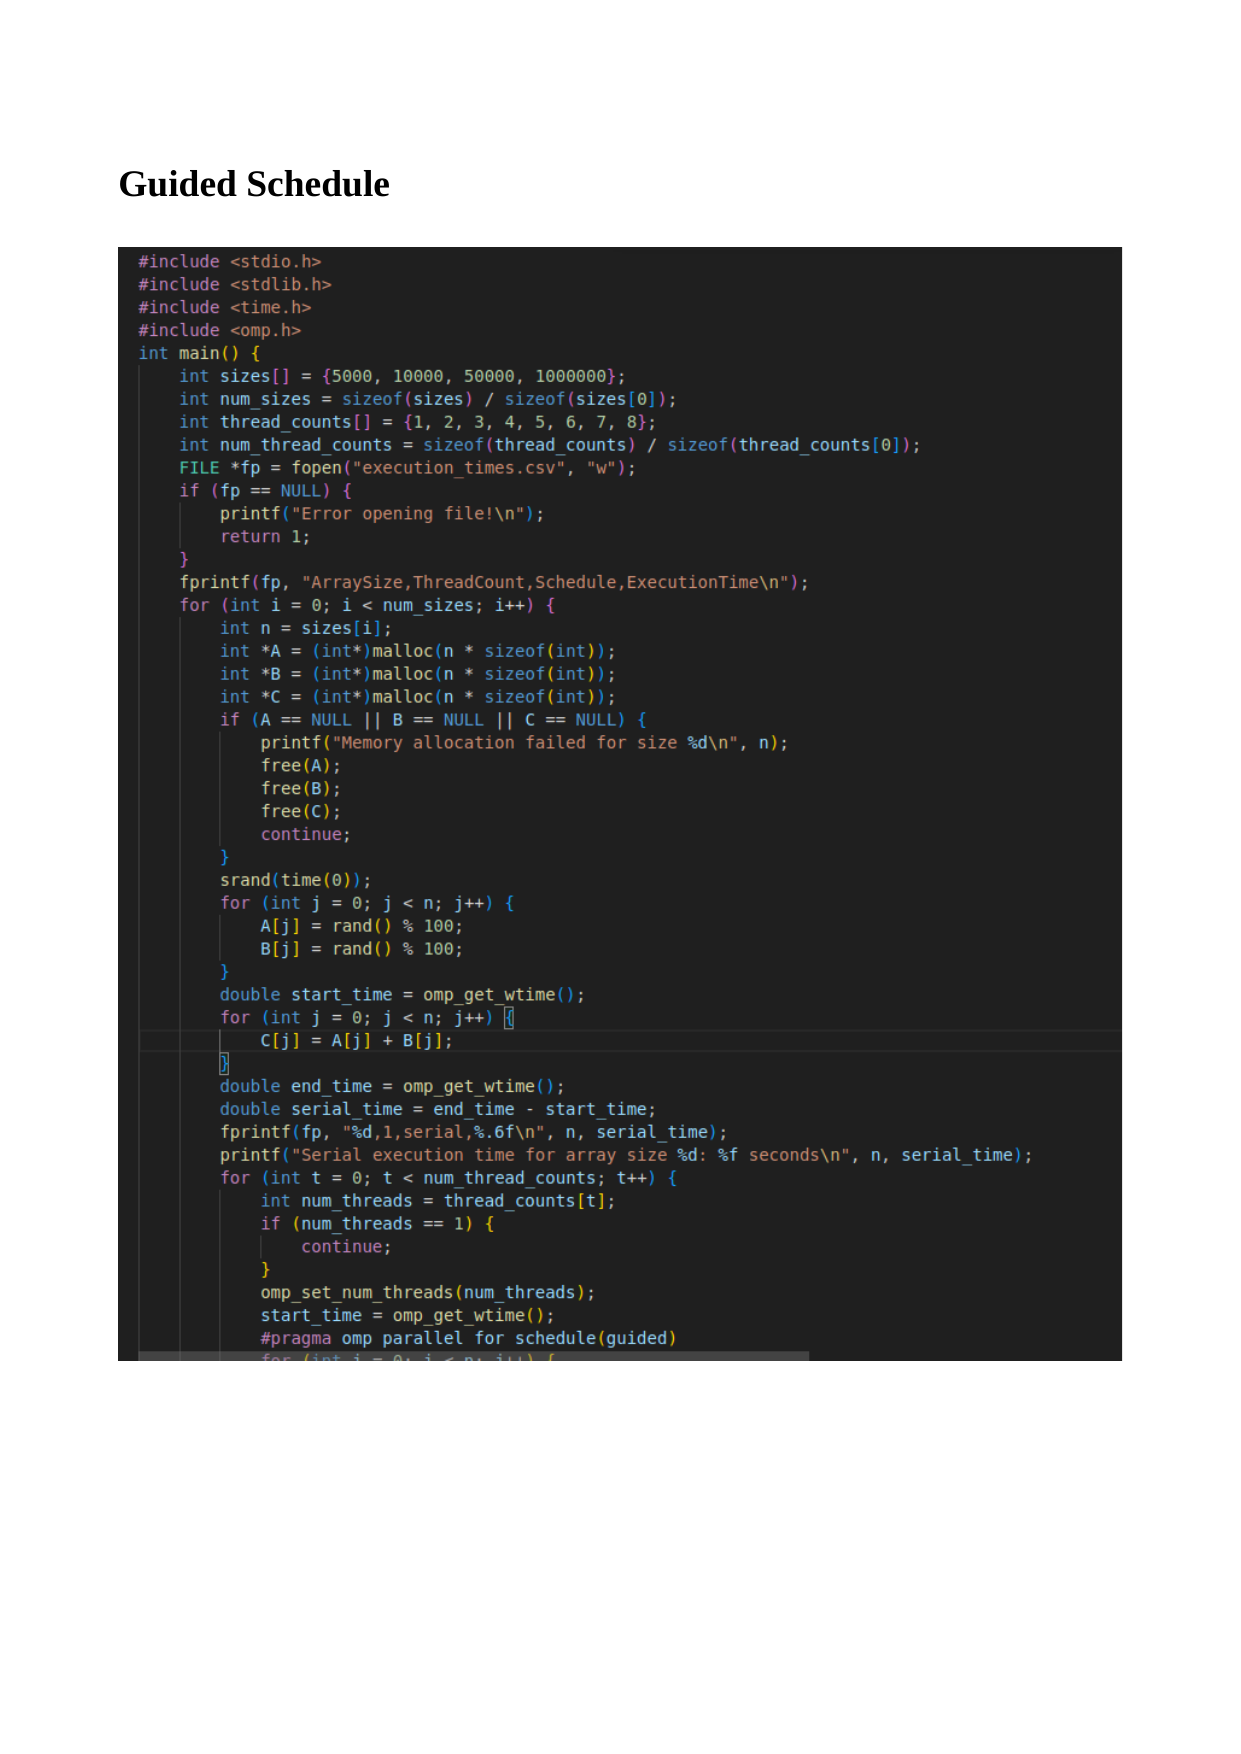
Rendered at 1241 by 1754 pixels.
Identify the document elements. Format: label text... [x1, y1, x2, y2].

text Guided Schedule [118, 161, 1122, 204]
picture [118, 247, 1123, 1361]
